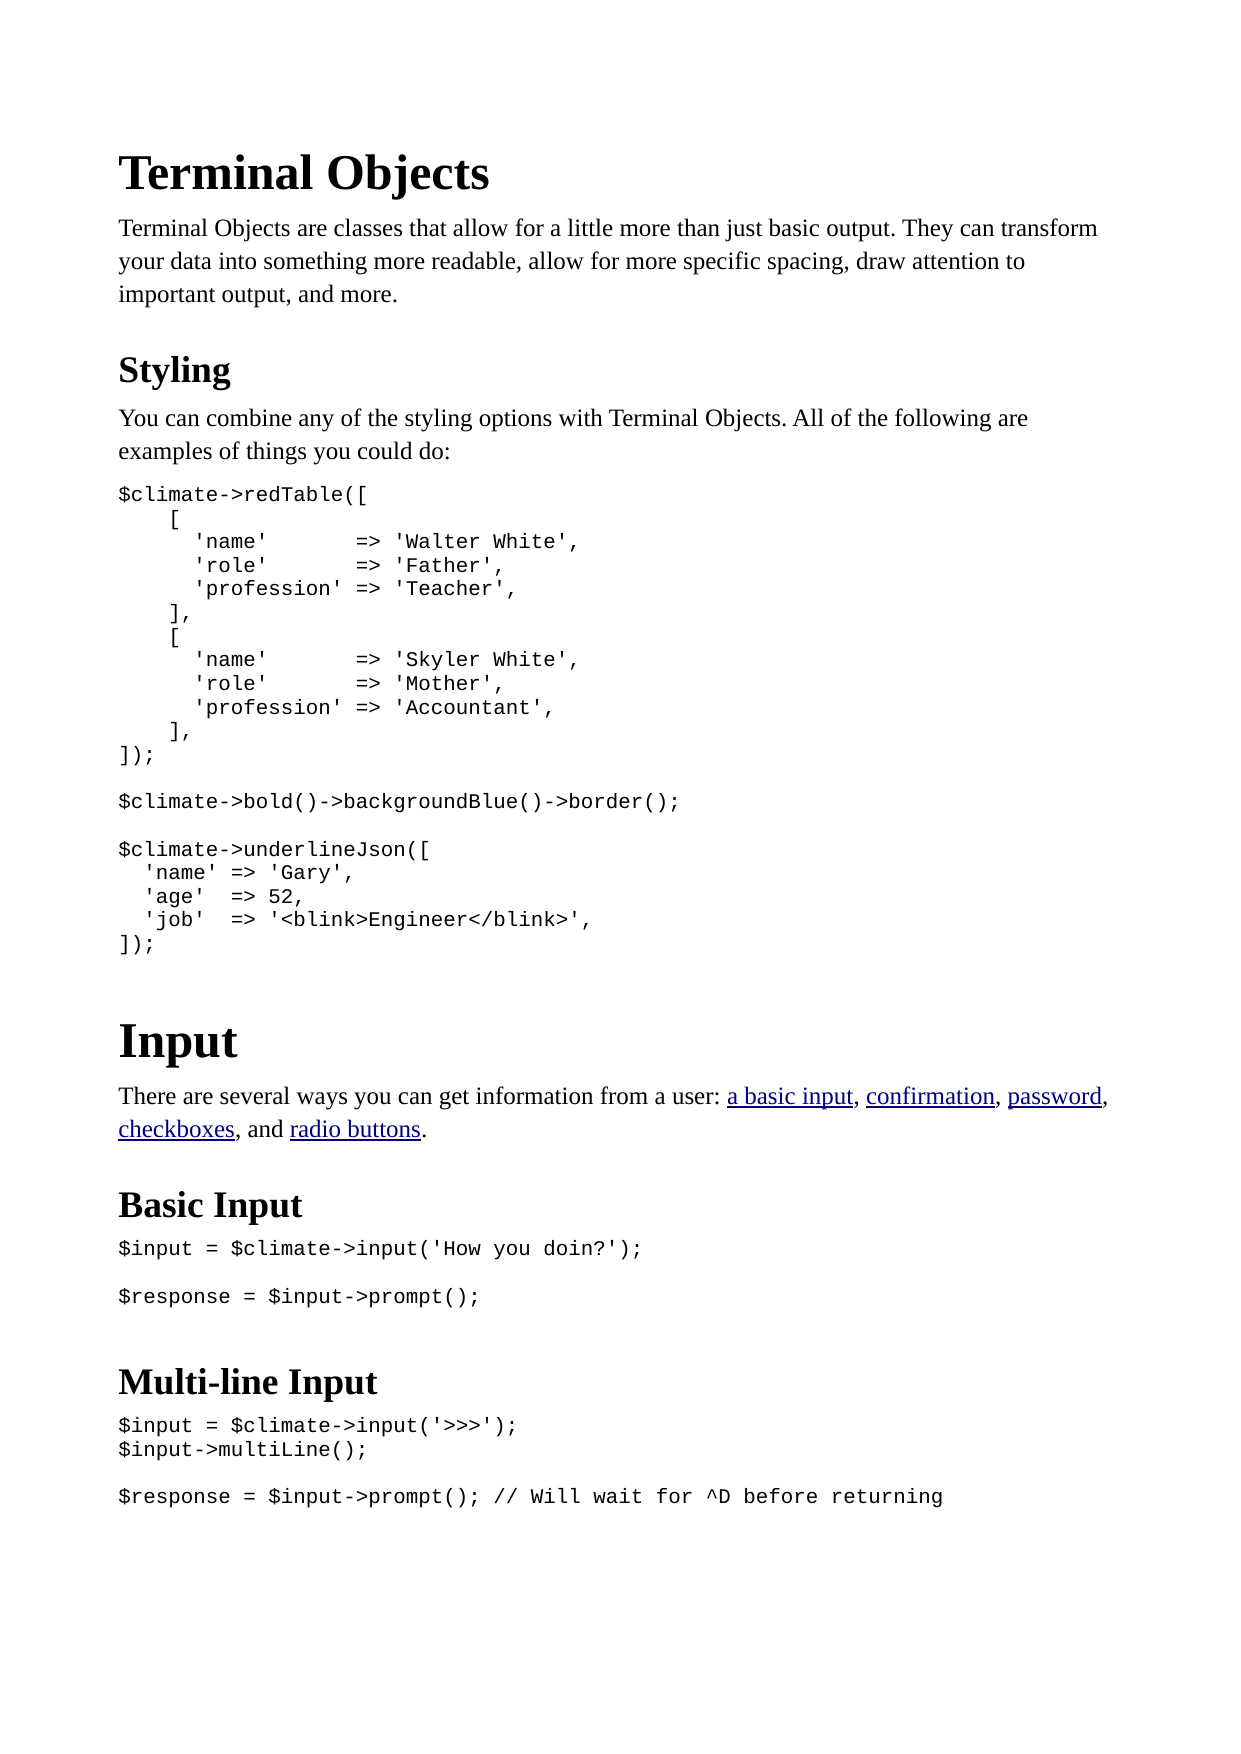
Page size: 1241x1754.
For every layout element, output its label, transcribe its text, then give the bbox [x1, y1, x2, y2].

text ], [118, 720, 1122, 744]
text ]); [118, 933, 1122, 957]
text 'age' => 52, [118, 886, 1122, 909]
text 'profession' => 'Accountant', [118, 697, 1122, 720]
text Terminal Objects are classes that allow for a little more than just basic output. They can transform your data into something more readable, allow for more specific spacing, draw attention to important output, and more. [118, 213, 1122, 308]
text $response = $input->prompt(); // Will wait for ^D before returning [118, 1486, 1122, 1510]
text There are several ways you can get information from a user: a basic input, confirmation, password, checkboxes, and radio buttons. [118, 1081, 1122, 1143]
subtitle Styling [118, 348, 1122, 391]
text $climate->underlineJson([ [118, 838, 1122, 862]
text [ [118, 626, 1122, 649]
text ]); [118, 744, 1122, 768]
text $climate->redTable([ [118, 484, 1122, 507]
text $response = $input->prompt(); [118, 1286, 1122, 1309]
text $input = $climate->input('How you doin?'); [118, 1238, 1122, 1262]
text 'name' => 'Walter White', [118, 531, 1122, 555]
text [ [118, 507, 1122, 531]
subtitle Input [118, 1011, 1122, 1069]
text 'role' => 'Mother', [118, 673, 1122, 697]
text 'profession' => 'Teacher', [118, 578, 1122, 602]
text $input = $climate->input('>>>'); [118, 1415, 1122, 1439]
subtitle Basic Input [118, 1183, 1122, 1226]
text 'name' => 'Skyler White', [118, 649, 1122, 673]
text ], [118, 602, 1122, 626]
text 'role' => 'Father', [118, 555, 1122, 578]
text $input->multiLine(); [118, 1439, 1122, 1462]
subtitle Multi-line Input [118, 1359, 1122, 1403]
subtitle Terminal Objects [118, 143, 1122, 201]
text 'job' => '<blink>Engineer</blink>', [118, 909, 1122, 933]
text $climate->bold()->backgroundBlue()->border(); [118, 791, 1122, 815]
text 'name' => 'Gary', [118, 862, 1122, 886]
text You can combine any of the styling options with Terminal Objects. All of the following are examples of things you could do: [118, 403, 1122, 465]
